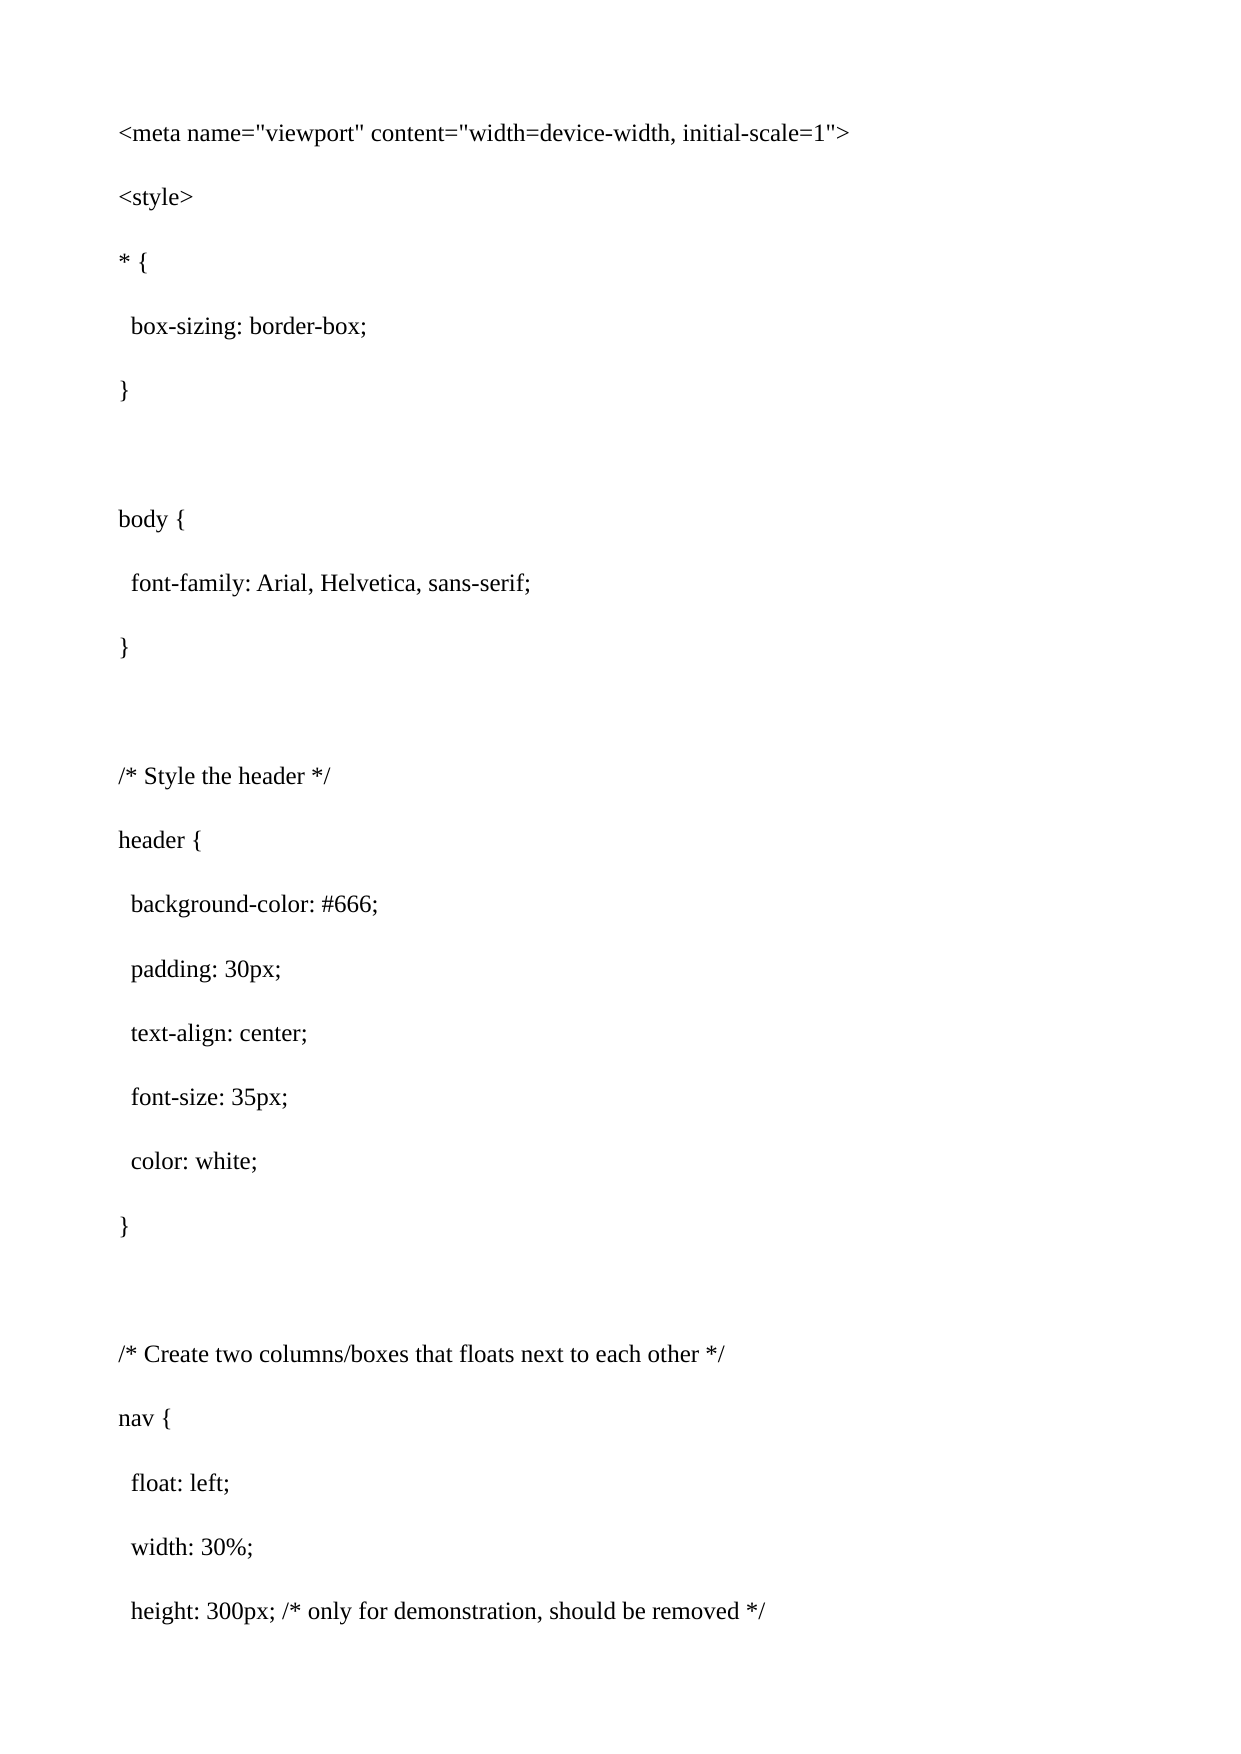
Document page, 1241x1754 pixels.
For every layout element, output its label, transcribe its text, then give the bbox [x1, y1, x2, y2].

text <meta name="viewport" content="width=device-width, initial-scale=1"> [118, 118, 1122, 147]
text <style> [118, 182, 1122, 211]
text height: 300px; /* only for demonstration, should be removed */ [118, 1596, 1122, 1625]
text /* Style the header */ [118, 761, 1122, 789]
text box-sizing: border-box; [118, 311, 1122, 340]
text color: white; [118, 1146, 1122, 1175]
text padding: 30px; [118, 954, 1122, 982]
text header { [118, 825, 1122, 854]
text /* Create two columns/boxes that floats next to each other */ [118, 1339, 1122, 1368]
text } [118, 375, 1122, 404]
text body { [118, 504, 1122, 532]
text float: left; [118, 1468, 1122, 1497]
text nav { [118, 1403, 1122, 1432]
text * { [118, 247, 1122, 275]
text background-color: #666; [118, 889, 1122, 918]
text width: 30%; [118, 1532, 1122, 1561]
text font-family: Arial, Helvetica, sans-serif; [118, 568, 1122, 597]
text } [118, 632, 1122, 661]
text font-size: 35px; [118, 1082, 1122, 1111]
text text-align: center; [118, 1018, 1122, 1047]
text } [118, 1211, 1122, 1239]
